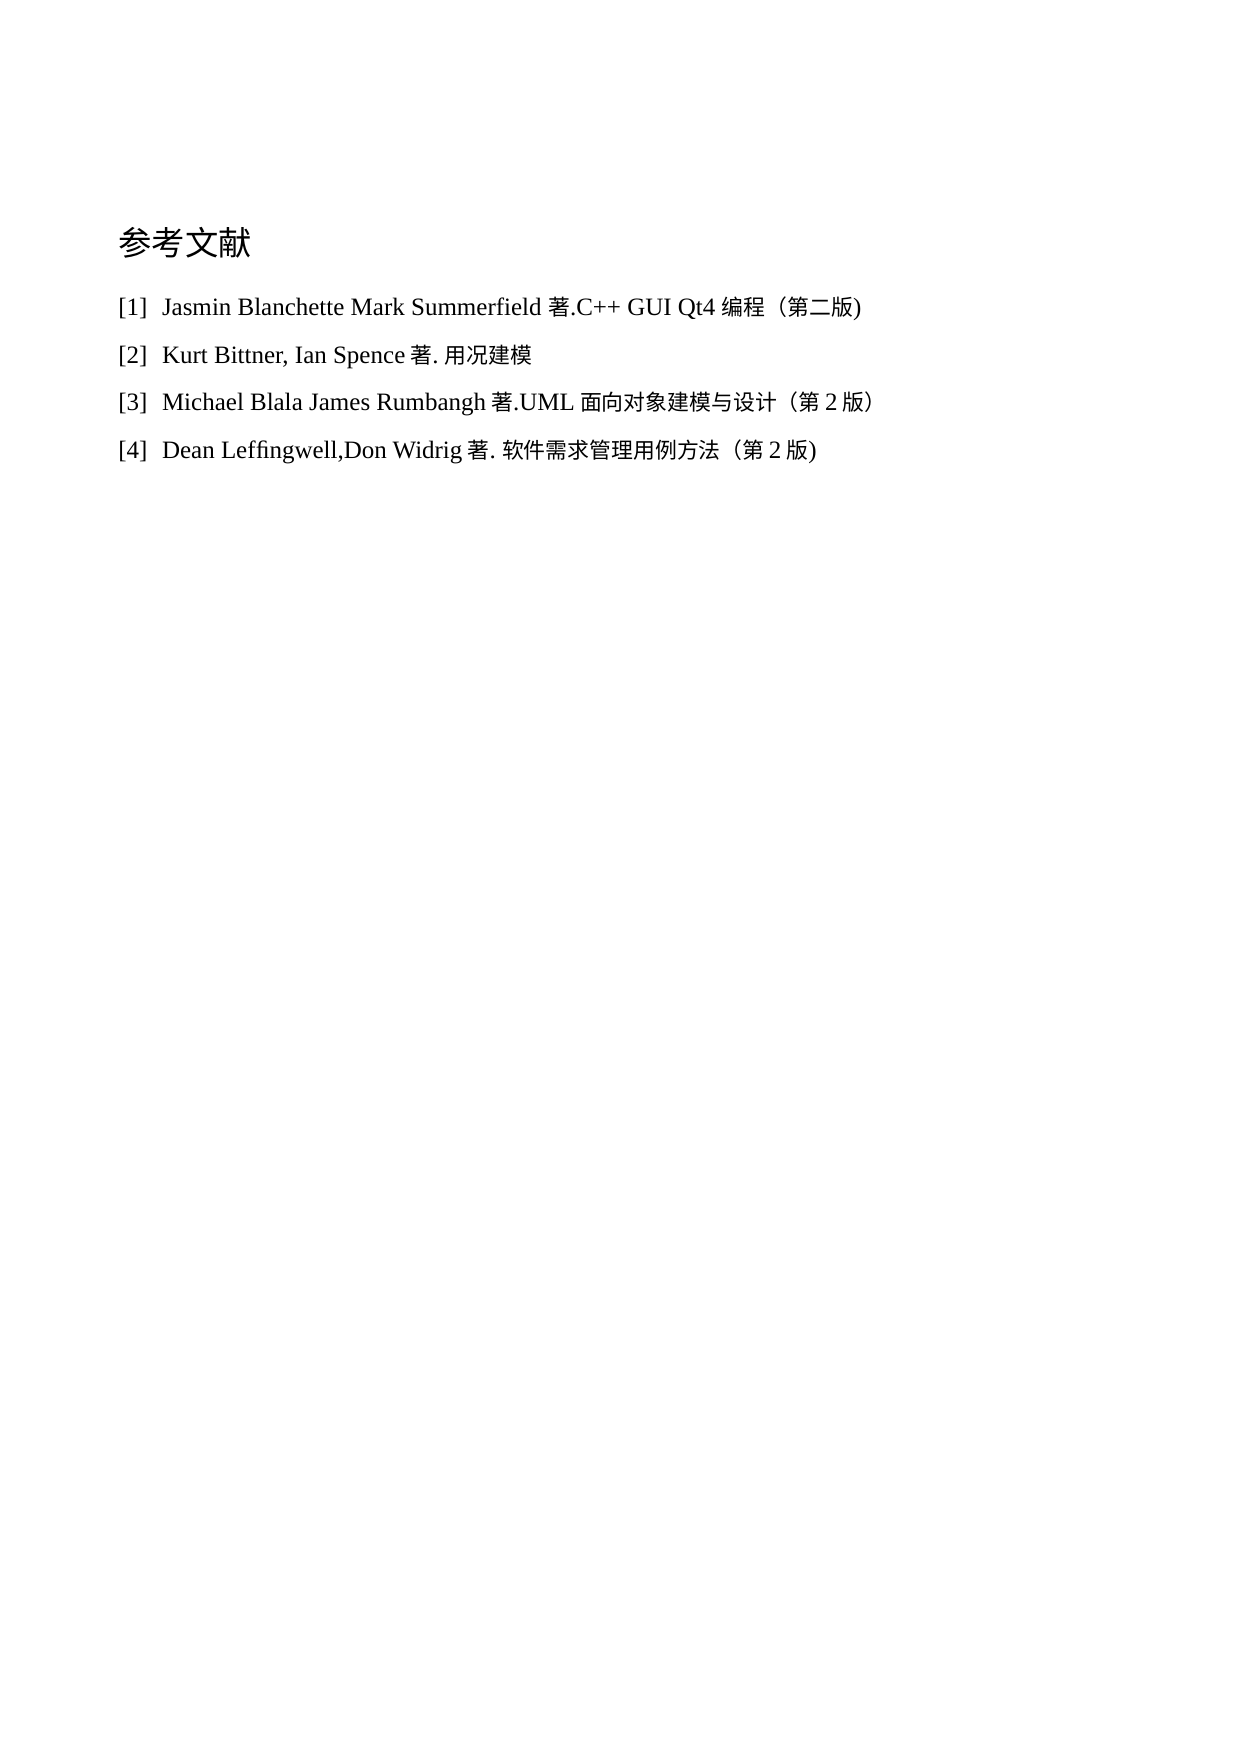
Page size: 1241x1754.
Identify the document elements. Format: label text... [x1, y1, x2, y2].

list Kurt Bittner, Ian Spence著. 用况建模 [118, 338, 1122, 369]
subtitle 参考文献 [118, 216, 1122, 264]
list Jasmin Blanchette Mark Summerfield 著.C++ GUI Qt4 编程（第二版) [118, 290, 1122, 322]
list Dean Lefﬁngwell,Don Widrig著. 软件需求管理用例方法（第2版) [118, 433, 1122, 464]
list Michael Blala James Rumbangh著.UML面向对象建模与设计（第2版） [118, 385, 1122, 417]
